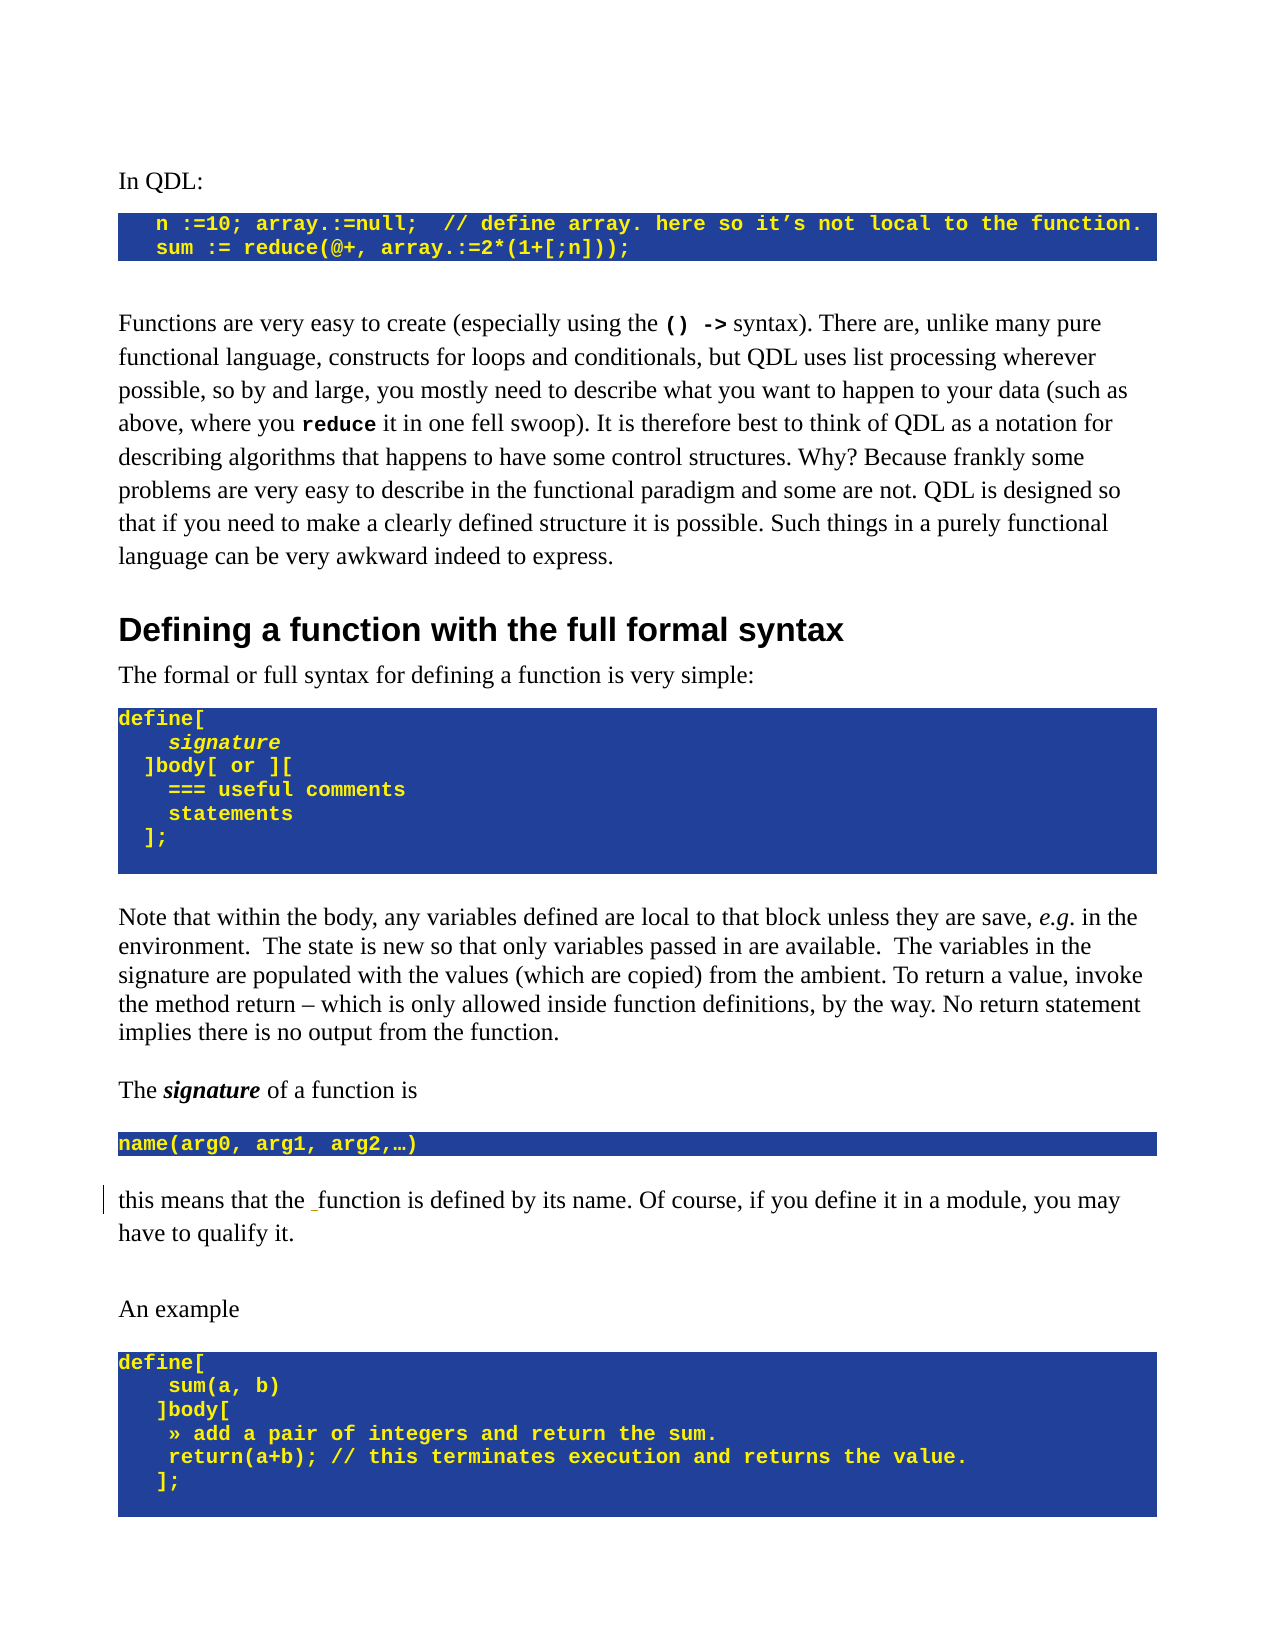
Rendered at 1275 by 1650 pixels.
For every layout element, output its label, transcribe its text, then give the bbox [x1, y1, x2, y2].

text In QDL: [118, 166, 1157, 194]
text name(arg0, arg1, arg2,…) [118, 1132, 1157, 1156]
text n :=10; array.:=null; // define array. here so it’s not local to the function. [118, 213, 1157, 237]
subtitle Defining a function with the full formal syntax [118, 609, 1157, 648]
text define[ [118, 708, 1157, 732]
text ]body[ or ][ [118, 756, 1157, 779]
text signature [118, 732, 1157, 756]
text this means that the function is defined by its name. Of course, if you define it in a module, you may have to qualify it. [118, 1185, 1157, 1247]
text sum(a, b) [118, 1375, 1157, 1399]
text ]body[ [118, 1399, 1157, 1423]
text Note that within the body, any variables defined are local to that block unless they are save, e.g. in the environment. The state is new so that only variables passed in are available. The variables in the signature are populated with the values (which are copied) from the ambient. To return a value, invoke the method return – which is only allowed inside function definitions, by the way. No return statement implies there is no output from the function. [118, 874, 1157, 1046]
text ]; [118, 1470, 1157, 1494]
text === useful comments [118, 779, 1157, 803]
text statements [118, 803, 1157, 826]
text return(a+b); // this terminates execution and returns the value. [118, 1446, 1157, 1470]
text define[ [118, 1352, 1157, 1375]
text sum := reduce(@+, array.:=2*(1+[;n])); [118, 237, 1157, 261]
text An example [118, 1294, 1157, 1323]
text The signature of a function is [118, 1075, 1157, 1104]
text The formal or full syntax for defining a function is very simple: [118, 661, 1157, 689]
text ]; [118, 826, 1157, 850]
text Functions are very easy to create (especially using the () -> syntax). There are, unlike many pure functional language, constructs for loops and conditionals, but QDL uses list processing wherever possible, so by and large, you mostly need to describe what you want to happen to your data (such as above, where you reduce it in one fell swoop). It is therefore best to think of QDL as a notation for describing algorithms that happens to have some control structures. Why? Because frankly some problems are very easy to describe in the functional paradigm and some are not. QDL is designed so that if you need to make a clearly defined structure it is possible. Such things in a purely functional language can be very awkward indeed to express. [118, 308, 1157, 570]
text » add a pair of integers and return the sum. [118, 1423, 1157, 1446]
